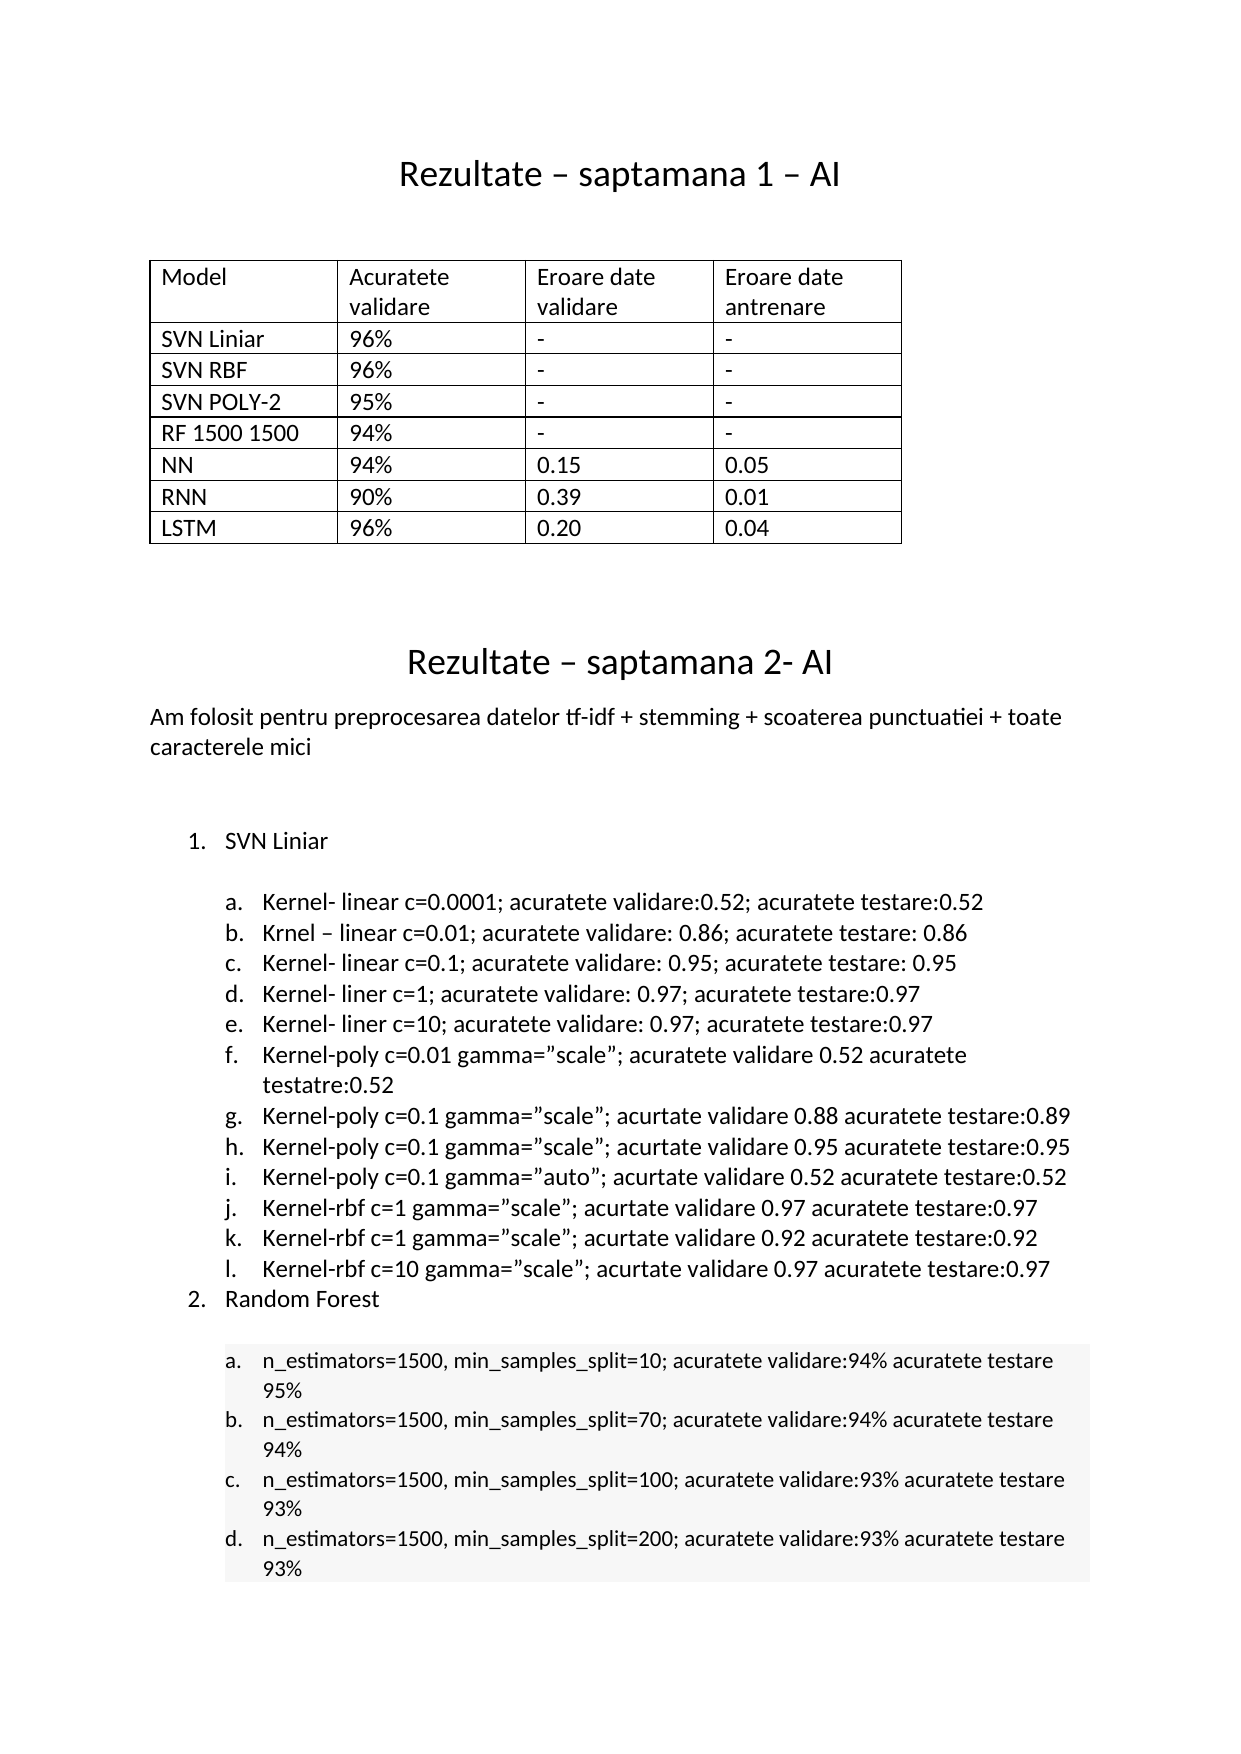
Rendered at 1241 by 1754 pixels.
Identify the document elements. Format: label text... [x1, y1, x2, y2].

table_cell 95% [338, 386, 525, 416]
table_header Eroare date antrenare [714, 261, 901, 322]
table_cell SVN Liniar [151, 323, 337, 353]
list Kernel-poly c=0.1 gamma=”auto”; acurtate validare 0.52 acuratete testare:0.52 [225, 1161, 1090, 1192]
list Kernel-rbf c=1 gamma=”scale”; acurtate validare 0.92 acuratete testare:0.92 [225, 1222, 1090, 1253]
table_cell NN [151, 449, 337, 479]
table_cell - [714, 386, 901, 416]
table_cell - [714, 418, 901, 448]
list n_estimators=1500, min_samples_split=200; acuratete validare:93% acuratete testare 93% [225, 1522, 1090, 1582]
table_cell 0.15 [526, 449, 713, 479]
list Kernel-rbf c=10 gamma=”scale”; acurtate validare 0.97 acuratete testare:0.97 [225, 1253, 1090, 1283]
list n_estimators=1500, min_samples_split=10; acuratete validare:94% acuratete testare 95% [225, 1344, 1090, 1404]
list Krnel – linear c=0.01; acuratete validare: 0.86; acuratete testare: 0.86 [225, 917, 1090, 948]
table_cell 94% [338, 449, 525, 479]
table_cell - [526, 386, 713, 416]
table_cell RF 1500 1500 [151, 418, 337, 448]
text Am folosit pentru preprocesarea datelor tf-idf + stemming + scoaterea punctuatiei + toate caracterele mici [150, 701, 1090, 762]
text Rezultate – saptamana 1 – AI [150, 150, 1090, 196]
list Kernel-poly c=0.1 gamma=”scale”; acurtate validare 0.88 acuratete testare:0.89 [225, 1100, 1090, 1131]
list n_estimators=1500, min_samples_split=100; acuratete validare:93% acuratete testare 93% [225, 1463, 1090, 1522]
table_cell - [526, 418, 713, 448]
table_cell 0.05 [714, 449, 901, 479]
table_cell - [526, 323, 713, 353]
list Kernel-rbf c=1 gamma=”scale”; acurtate validare 0.97 acuratete testare:0.97 [225, 1192, 1090, 1222]
table_cell 94% [338, 418, 525, 448]
list Kernel- linear c=0.1; acuratete validare: 0.95; acuratete testare: 0.95 [225, 948, 1090, 978]
table_cell 0.39 [526, 481, 713, 511]
table_cell SVN POLY-2 [151, 386, 337, 416]
list Kernel- liner c=10; acuratete validare: 0.97; acuratete testare:0.97 [225, 1009, 1090, 1039]
table_cell - [714, 354, 901, 385]
table_cell 90% [338, 481, 525, 511]
list Kernel- linear c=0.0001; acuratete validare:0.52; acuratete testare:0.52 [225, 887, 1090, 917]
table_cell SVN RBF [151, 354, 337, 385]
table_cell 96% [338, 323, 525, 353]
table_header Model [151, 261, 337, 322]
text Rezultate – saptamana 2- AI [150, 638, 1090, 684]
table_cell 0.20 [526, 512, 713, 543]
table_cell - [526, 354, 713, 385]
table_cell 0.01 [714, 481, 901, 511]
list Kernel-poly c=0.1 gamma=”scale”; acurtate validare 0.95 acuratete testare:0.95 [225, 1131, 1090, 1161]
list SVN Liniar [187, 826, 1090, 856]
table_header Eroare date validare [526, 261, 713, 322]
table_cell 0.04 [714, 512, 901, 543]
table_header Acuratete validare [338, 261, 525, 322]
list Random Forest [187, 1283, 1090, 1314]
list Kernel-poly c=0.01 gamma=”scale”; acuratete validare 0.52 acuratete testatre:0.52 [225, 1039, 1090, 1100]
list n_estimators=1500, min_samples_split=70; acuratete validare:94% acuratete testare 94% [225, 1404, 1090, 1463]
table_cell RNN [151, 481, 337, 511]
table_cell - [714, 323, 901, 353]
list Kernel- liner c=1; acuratete validare: 0.97; acuratete testare:0.97 [225, 978, 1090, 1009]
table_cell 96% [338, 512, 525, 543]
table_cell 96% [338, 354, 525, 385]
table_cell LSTM [151, 512, 337, 543]
